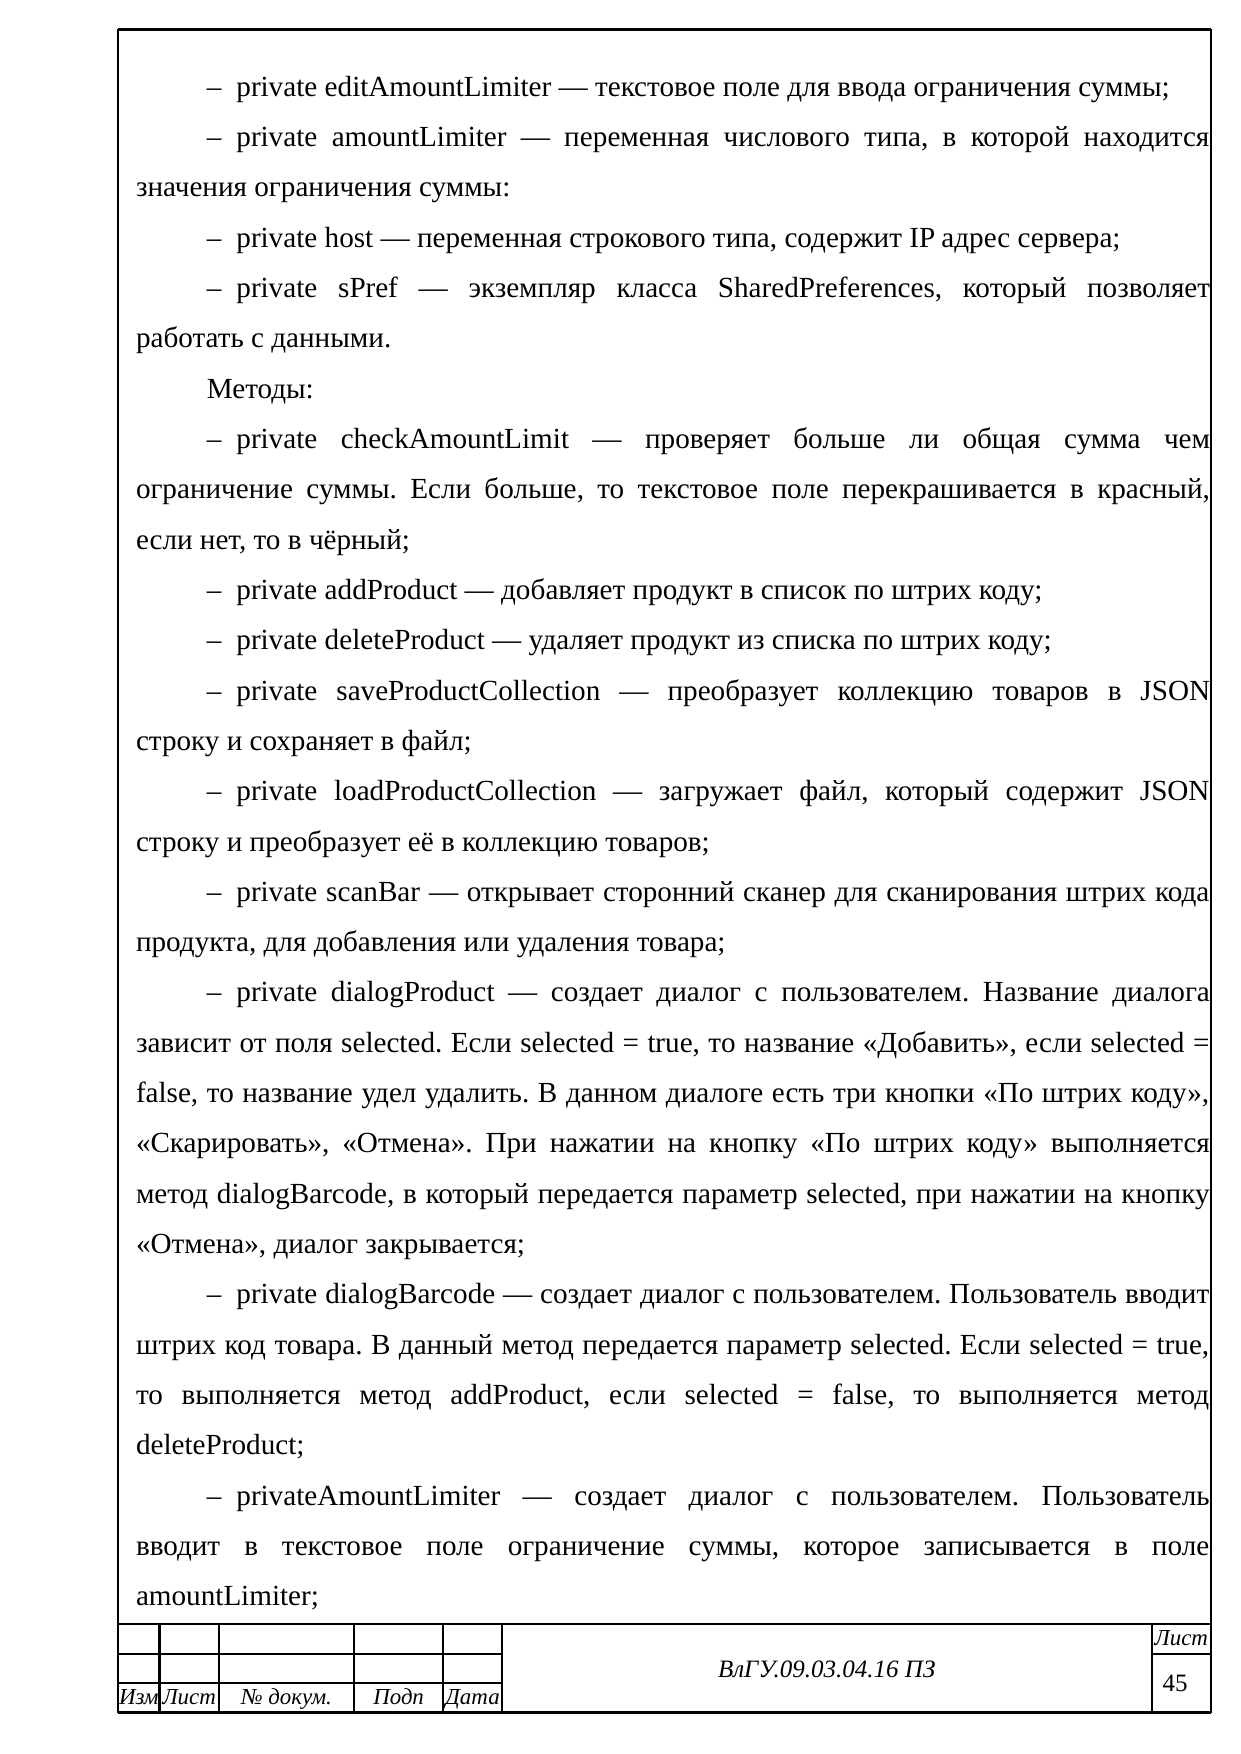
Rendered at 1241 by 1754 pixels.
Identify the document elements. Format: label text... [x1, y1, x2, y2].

list private sPref — экземпляр класса SharedPreferences, который позволяет работать с данными. [136, 270, 1210, 354]
list private dialogBarcode — создает диалог с пользователем. Пользователь вводит штрих код товара. В данный метод передается параметр selected. Если selected = true, то выполняется метод addProduct, если selected = false, то выполняется метод deleteProduct; [136, 1276, 1210, 1461]
list private amountLimiter — переменная числового типа, в которой находится значения ограничения суммы: [136, 119, 1210, 203]
list private checkAmountLimit — проверяет больше ли общая сумма чем ограничение суммы. Если больше, то текстовое поле перекрашивается в красный, если нет, то в чёрный; [136, 421, 1210, 555]
list private host — переменная строкового типа, содержит IP адрес сервера; [136, 220, 1210, 253]
list private addProduct — добавляет продукт в список по штрих коду; [136, 572, 1210, 606]
list private saveProductCollection — преобразует коллекцию товаров в JSON строку и сохраняет в файл; [136, 673, 1210, 757]
list private dialogProduct — создает диалог с пользователем. Название диалога зависит от поля selected. Если selected = true, то название «Добавить», если selected = false, то название удел удалить. В данном диалоге есть три кнопки «По штрих коду», «Скарировать», «Отмена». При нажатии на кнопку «По штрих коду» выполняется метод dialogBarcode, в который передается параметр selected, при нажатии на кнопку «Отмена», диалог закрывается; [136, 974, 1210, 1260]
text Методы: [136, 371, 1193, 404]
list private editAmountLimiter — текстовое поле для ввода ограничения суммы; [136, 69, 1210, 102]
list private deleteProduct — удаляет продукт из списка по штрих коду; [136, 622, 1210, 656]
list private scanBar — открывает сторонний сканер для сканирования штрих кода продукта, для добавления или удаления товара; [136, 874, 1210, 958]
list privateAmountLimiter — создает диалог с пользователем. Пользователь вводит в текстовое поле ограничение суммы, которое записывается в поле amountLimiter; [136, 1478, 1210, 1612]
list private loadProductCollection — загружает файл, который содержит JSON строку и преобразует её в коллекцию товаров; [136, 773, 1210, 857]
